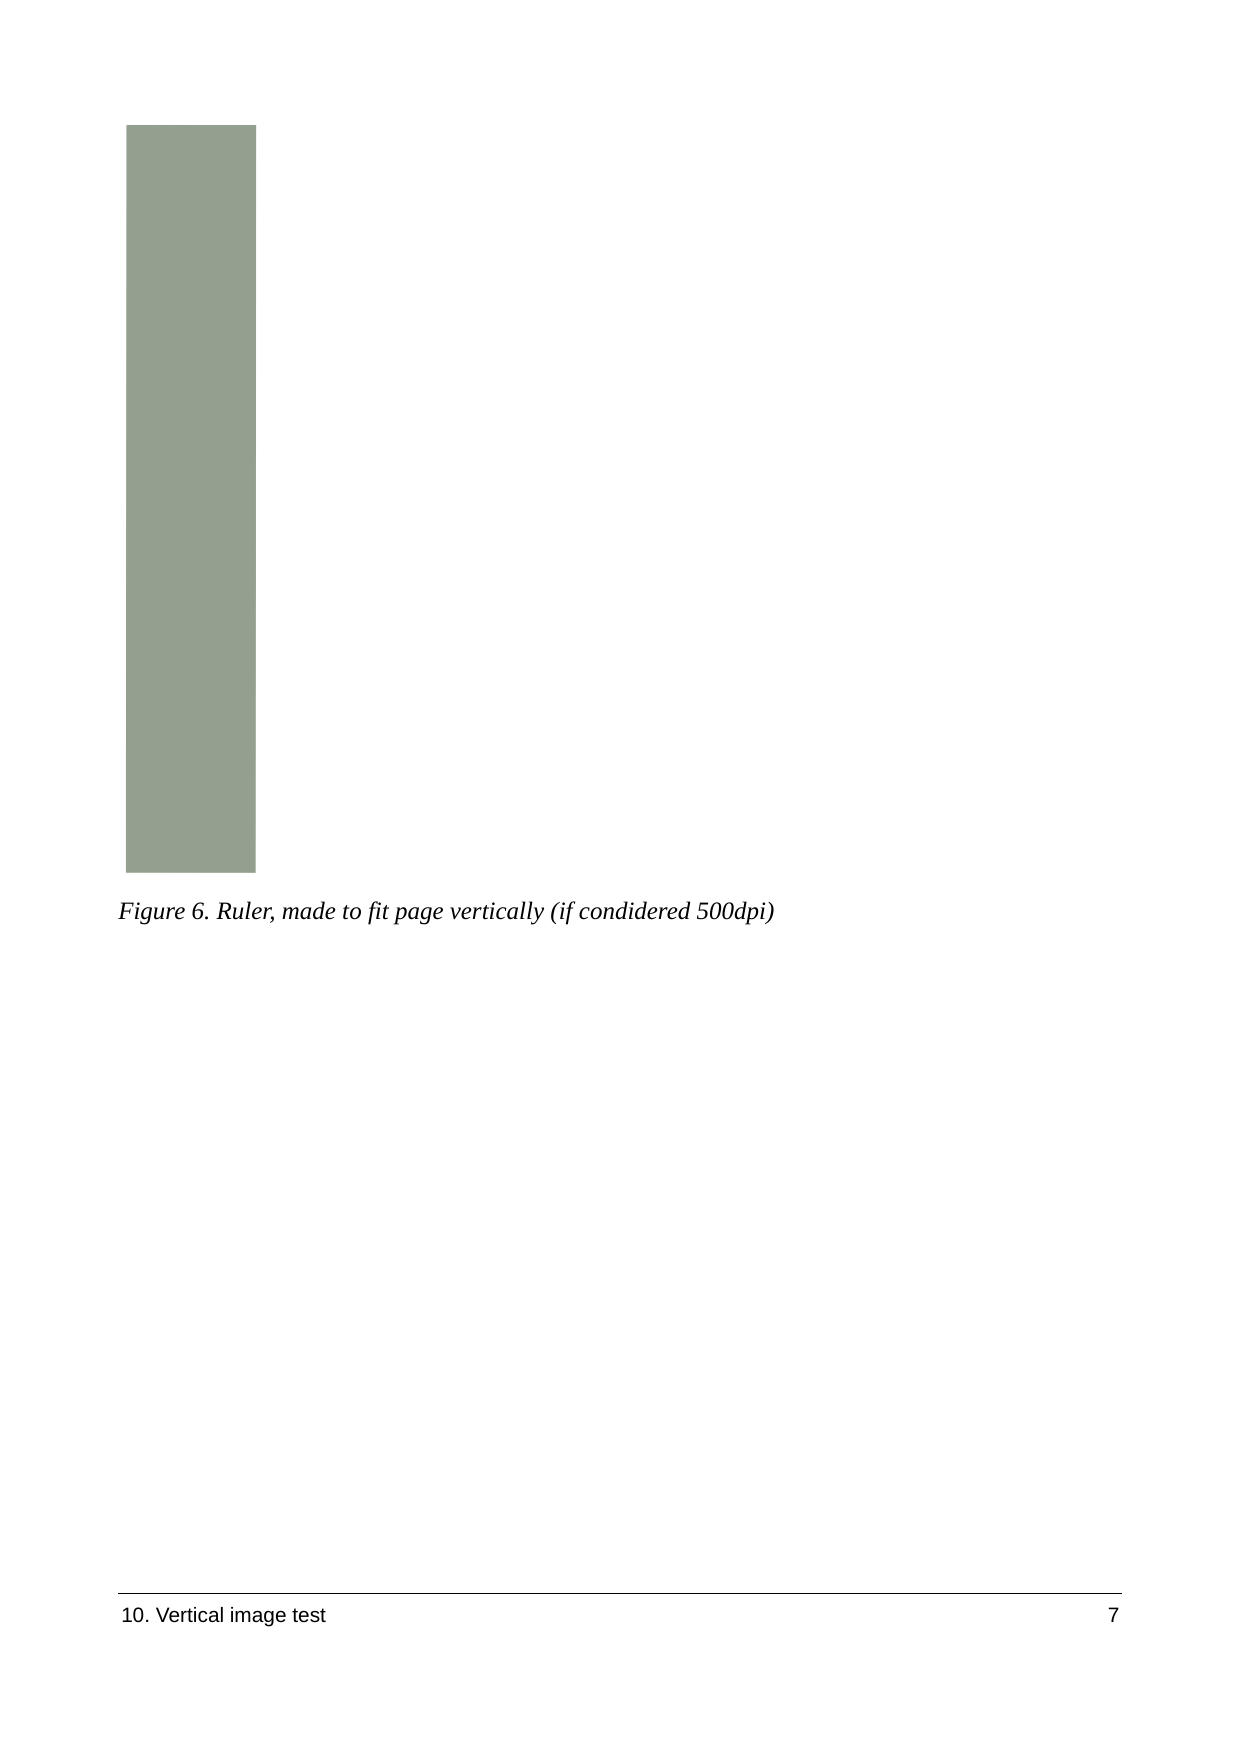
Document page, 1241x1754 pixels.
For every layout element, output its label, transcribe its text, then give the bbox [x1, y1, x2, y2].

text Figure 6. Ruler, made to fit page vertically (if condidered 500dpi) [118, 896, 1122, 925]
picture [118, 118, 263, 882]
